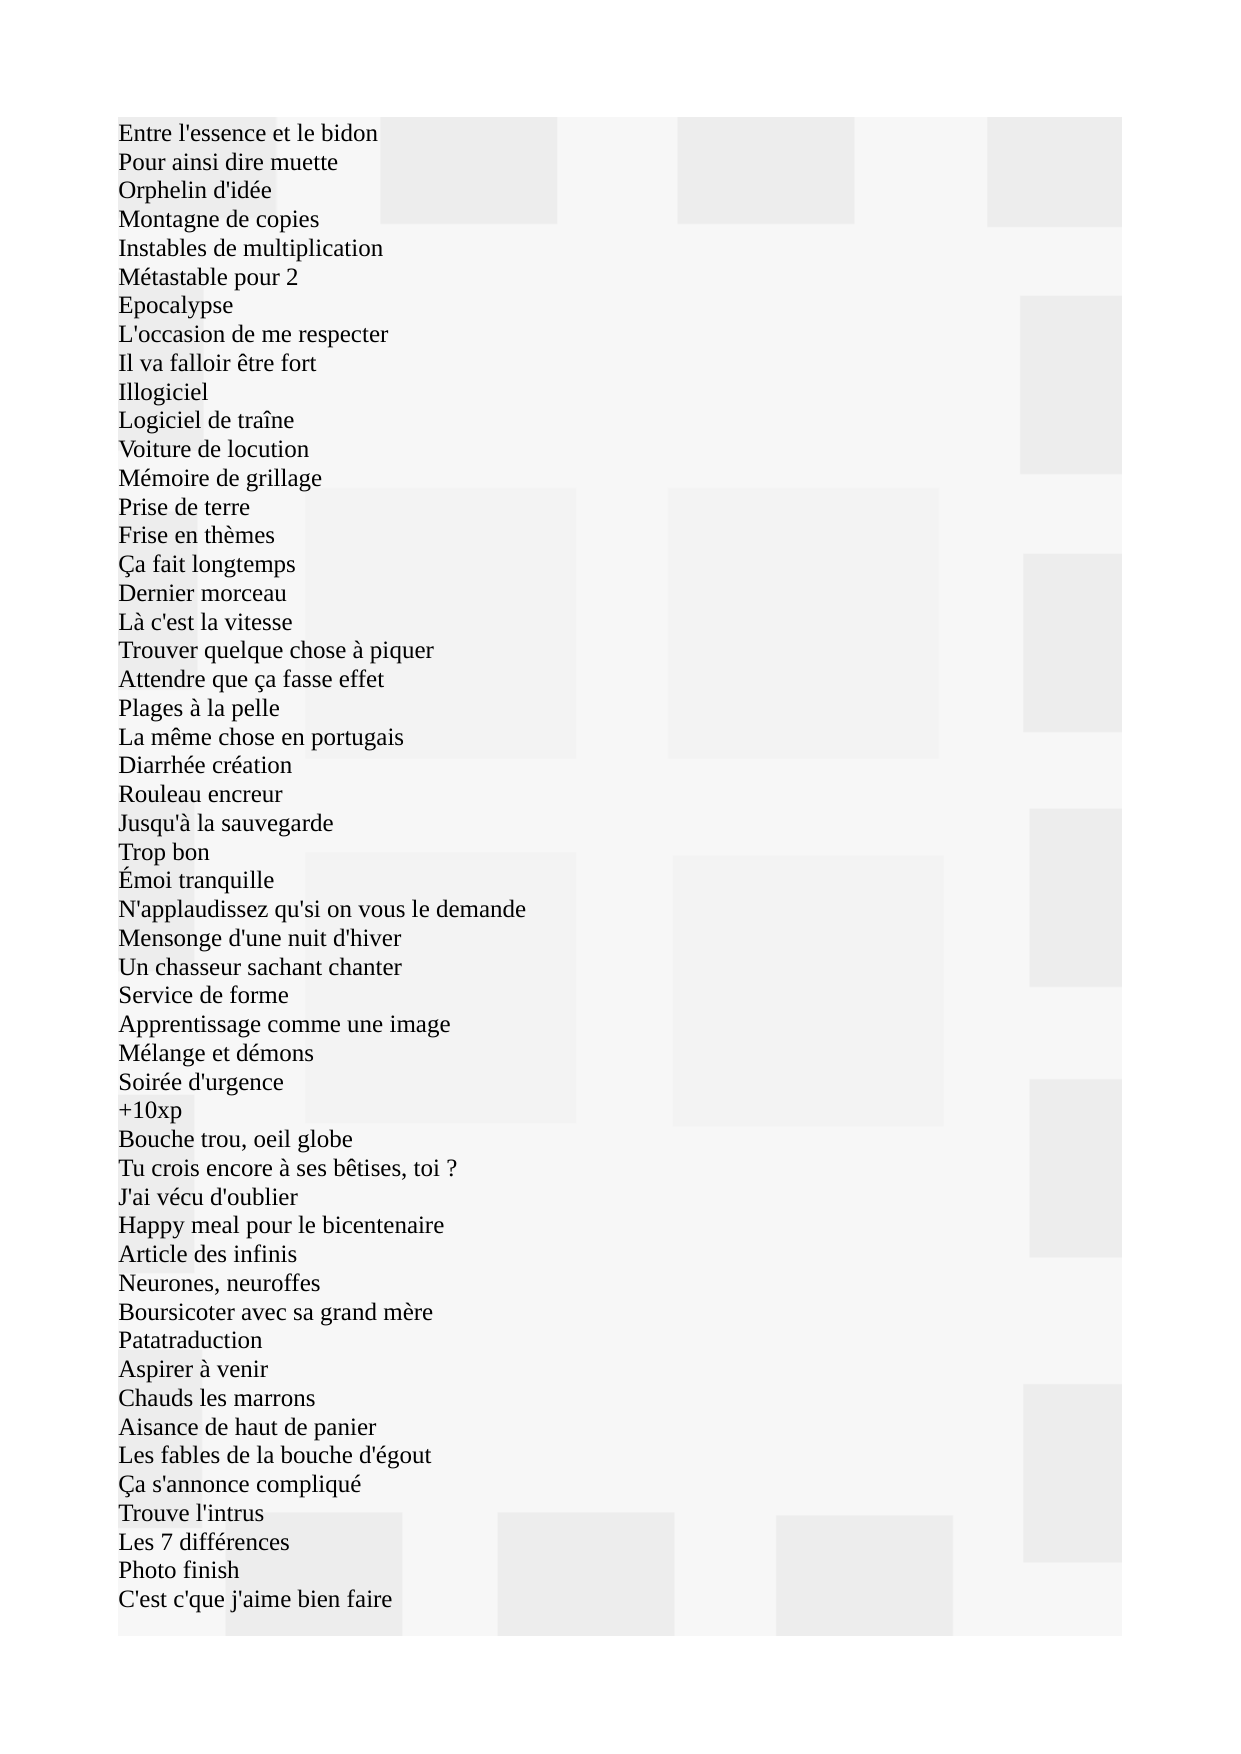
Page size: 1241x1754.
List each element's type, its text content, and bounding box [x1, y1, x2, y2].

text Mémoire de grillage [118, 463, 1122, 492]
text Les fables de la bouche d'égout [118, 1441, 1122, 1469]
text Soirée d'urgence [118, 1067, 1122, 1096]
text Tu crois encore à ses bêtises, toi ? [118, 1153, 1122, 1182]
text Service de forme [118, 981, 1122, 1009]
text Trouver quelque chose à piquer [118, 636, 1122, 664]
text Aspirer à venir [118, 1354, 1122, 1383]
text Apprentissage comme une image [118, 1009, 1122, 1038]
text L'occasion de me respecter [118, 319, 1122, 348]
text Plages à la pelle [118, 693, 1122, 722]
text Prise de terre [118, 492, 1122, 521]
text Boursicoter avec sa grand mère [118, 1297, 1122, 1326]
text Patatraduction [118, 1326, 1122, 1354]
text La même chose en portugais [118, 722, 1122, 751]
text Frise en thèmes [118, 521, 1122, 549]
text Métastable pour 2 [118, 262, 1122, 291]
text Les 7 différences [118, 1527, 1122, 1556]
text Neurones, neuroffes [118, 1268, 1122, 1297]
text Émoi tranquille [118, 866, 1122, 894]
text Happy meal pour le bicentenaire [118, 1211, 1122, 1239]
text Ça s'annonce compliqué [118, 1469, 1122, 1498]
text C'est c'que j'aime bien faire [118, 1584, 1122, 1613]
text J'ai vécu d'oublier [118, 1182, 1122, 1211]
text Jusqu'à la sauvegarde [118, 808, 1122, 837]
text Trouve l'intrus [118, 1498, 1122, 1527]
text N'applaudissez qu'si on vous le demande [118, 894, 1122, 923]
text Attendre que ça fasse effet [118, 664, 1122, 693]
text Bouche trou, oeil globe [118, 1124, 1122, 1153]
text Un chasseur sachant chanter [118, 952, 1122, 981]
text Epocalypse [118, 291, 1122, 319]
text Ça fait longtemps [118, 549, 1122, 578]
text Entre l'essence et le bidon [118, 118, 1122, 147]
text Rouleau encreur [118, 779, 1122, 808]
text Dernier morceau [118, 578, 1122, 607]
text Photo finish [118, 1556, 1122, 1584]
text Aisance de haut de panier [118, 1412, 1122, 1441]
text Mensonge d'une nuit d'hiver [118, 923, 1122, 952]
text Article des infinis [118, 1239, 1122, 1268]
text Trop bon [118, 837, 1122, 866]
text Montagne de copies [118, 204, 1122, 233]
text Là c'est la vitesse [118, 607, 1122, 636]
text Orphelin d'idée [118, 176, 1122, 204]
text Instables de multiplication [118, 233, 1122, 262]
text Il va falloir être fort [118, 348, 1122, 377]
text Diarrhée création [118, 751, 1122, 779]
text Chauds les marrons [118, 1383, 1122, 1412]
text Pour ainsi dire muette [118, 147, 1122, 176]
text Illogiciel [118, 377, 1122, 406]
text +10xp [118, 1096, 1122, 1124]
text Mélange et démons [118, 1038, 1122, 1067]
text Voiture de locution [118, 434, 1122, 463]
text Logiciel de traîne [118, 406, 1122, 434]
